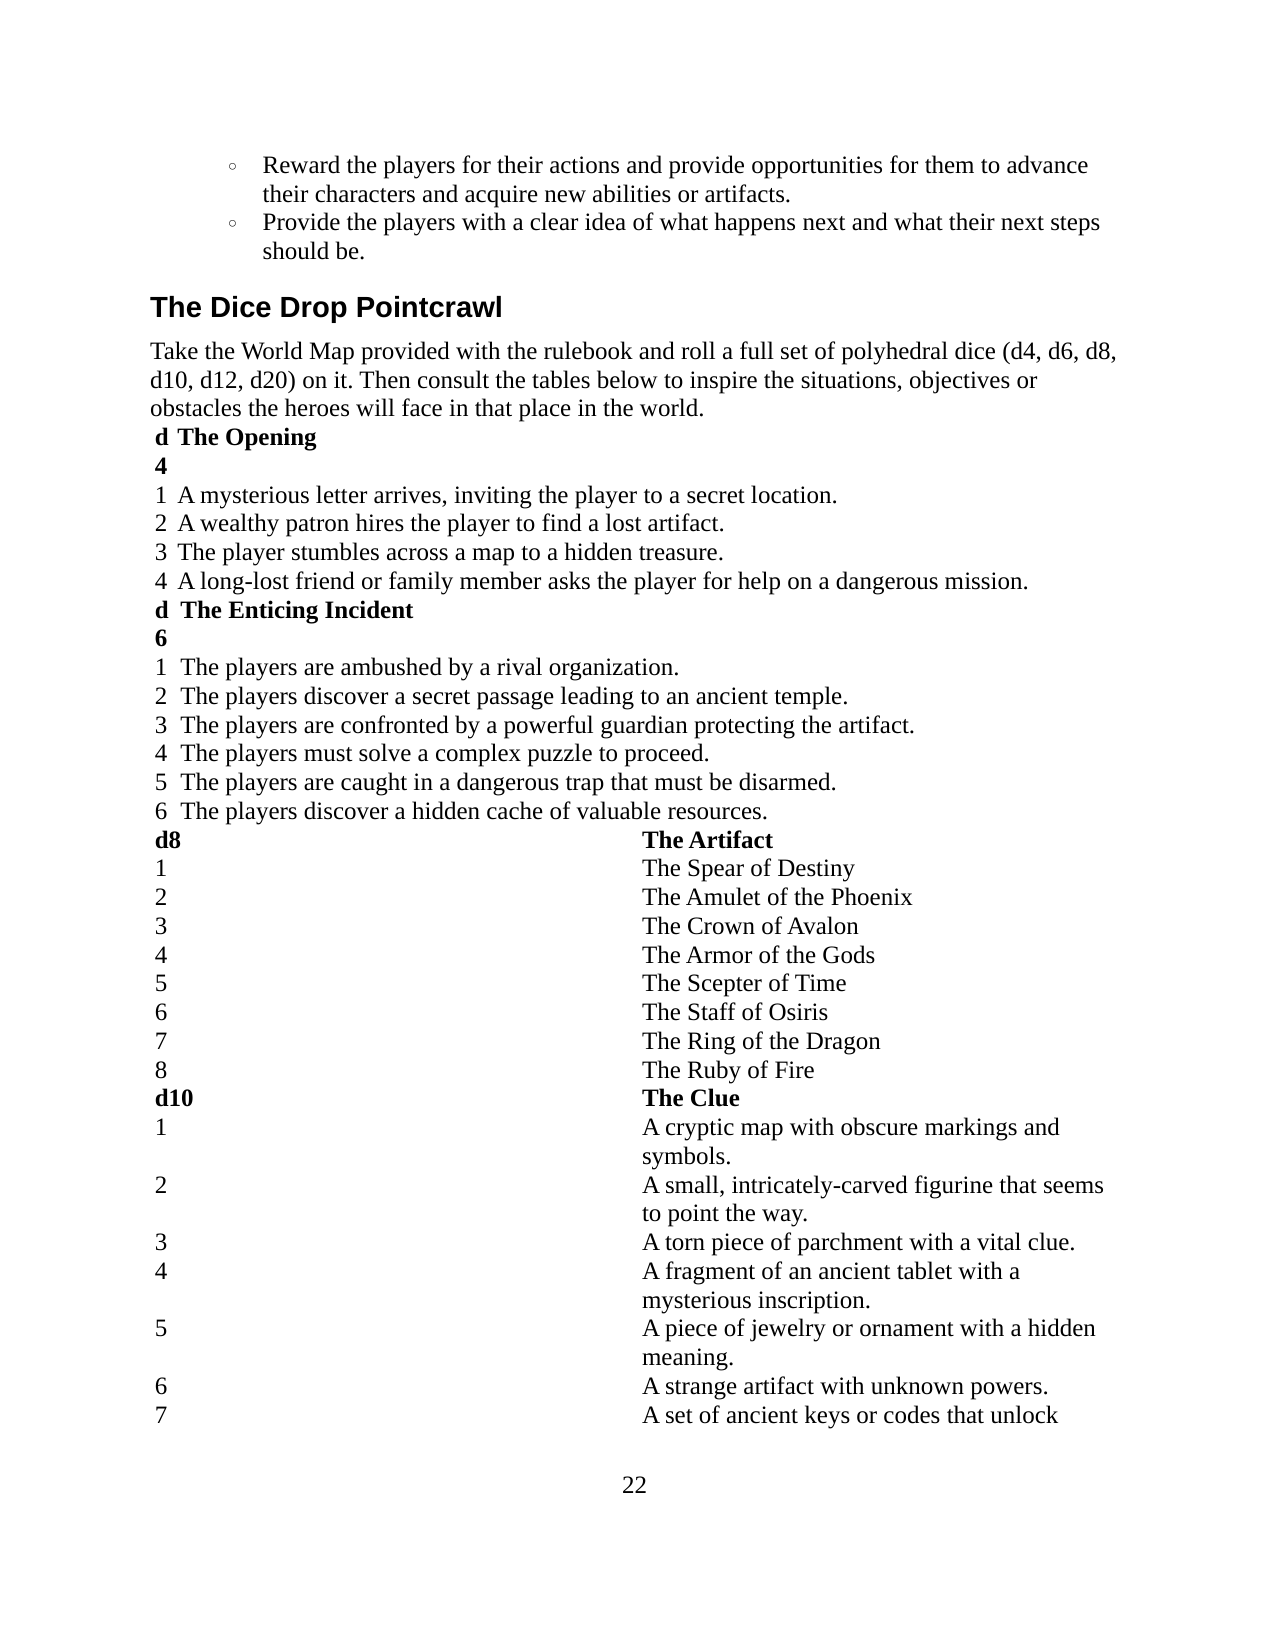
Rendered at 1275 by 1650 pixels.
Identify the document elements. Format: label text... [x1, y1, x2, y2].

table_cell 1 [150, 854, 637, 882]
table_cell 4 [150, 940, 637, 968]
table_cell 4 [150, 566, 173, 595]
table_cell The player stumbles across a map to a hidden treasure. [173, 537, 1125, 566]
table_cell The players must solve a complex puzzle to proceed. [176, 739, 1125, 767]
table_cell A long-lost friend or family member asks the player for help on a dangerous mission. [173, 566, 1125, 595]
table_cell 3 [150, 710, 176, 738]
list Provide the players with a clear idea of what happens next and what their next steps should be. [225, 207, 1125, 265]
subtitle The Dice Drop Pointcrawl [150, 290, 1125, 323]
table_cell 3 [150, 537, 173, 566]
table_cell A wealthy patron hires the player to find a lost artifact. [173, 509, 1125, 537]
table_cell The Armor of the Gods [638, 940, 1125, 968]
table_cell 6 [150, 997, 637, 1026]
table_cell A mysterious letter arrives, inviting the player to a secret location. [173, 480, 1125, 508]
table_cell 5 [150, 767, 176, 796]
table_cell The players are ambushed by a rival organization. [176, 652, 1125, 681]
table_cell The Ruby of Fire [638, 1055, 1125, 1083]
table_cell 1 [150, 480, 173, 508]
table_cell The players are confronted by a powerful guardian protecting the artifact. [176, 710, 1125, 738]
table_cell A strange artifact with unknown powers. [638, 1371, 1125, 1400]
table_cell 3 [150, 911, 637, 940]
table_cell 7 [150, 1026, 637, 1055]
table_cell 5 [150, 969, 637, 997]
table_cell 2 [150, 509, 173, 537]
table_cell The players are caught in a dangerous trap that must be disarmed. [176, 767, 1125, 796]
table_cell 6 [150, 1371, 637, 1400]
table_cell A cryptic map with obscure markings and symbols. [638, 1112, 1125, 1170]
table_cell The players discover a hidden cache of valuable resources. [176, 796, 1125, 825]
table_cell 8 [150, 1055, 637, 1083]
list Reward the players for their actions and provide opportunities for them to advance their characters and acquire new abilities or artifacts. [225, 150, 1125, 207]
table_cell A fragment of an ancient tablet with a mysterious inscription. [638, 1256, 1125, 1313]
table_header The Opening [173, 422, 1125, 480]
table_cell The Staff of Osiris [638, 997, 1125, 1026]
table_header The Artifact [638, 825, 1125, 853]
table_cell The players discover a secret passage leading to an ancient temple. [176, 681, 1125, 710]
table_cell 1 [150, 1112, 637, 1170]
table_cell 6 [150, 796, 176, 825]
table_cell The Ring of the Dragon [638, 1026, 1125, 1055]
table_header The Clue [638, 1084, 1125, 1112]
table_cell 1 [150, 652, 176, 681]
table_cell 2 [150, 1170, 637, 1227]
table_cell 4 [150, 1256, 637, 1313]
table_header The Enticing Incident [176, 595, 1125, 652]
table_cell A piece of jewelry or ornament with a hidden meaning. [638, 1314, 1125, 1371]
table_cell 7 [150, 1400, 637, 1428]
text Take the World Map provided with the rulebook and roll a full set of polyhedral dice (d4, d6, d8, d10, d12, d20) on it. Then consult the tables below to inspire the situations, objectives or obstacles the heroes will face in that place in the world. [150, 336, 1125, 422]
table_cell 3 [150, 1227, 637, 1256]
table_cell 2 [150, 681, 176, 710]
table_cell The Scepter of Time [638, 969, 1125, 997]
table_cell 4 [150, 739, 176, 767]
table_header d4 [150, 422, 173, 480]
table_header d8 [150, 825, 637, 853]
table_cell A small, intricately-carved figurine that seems to point the way. [638, 1170, 1125, 1227]
table_header d10 [150, 1084, 637, 1112]
table_cell 5 [150, 1314, 637, 1371]
table_cell The Spear of Destiny [638, 854, 1125, 882]
table_cell 2 [150, 882, 637, 911]
table_cell A torn piece of parchment with a vital clue. [638, 1227, 1125, 1256]
table_header d6 [150, 595, 176, 652]
table_cell A set of ancient keys or codes that unlock [638, 1400, 1125, 1428]
table_cell The Crown of Avalon [638, 911, 1125, 940]
table_cell The Amulet of the Phoenix [638, 882, 1125, 911]
